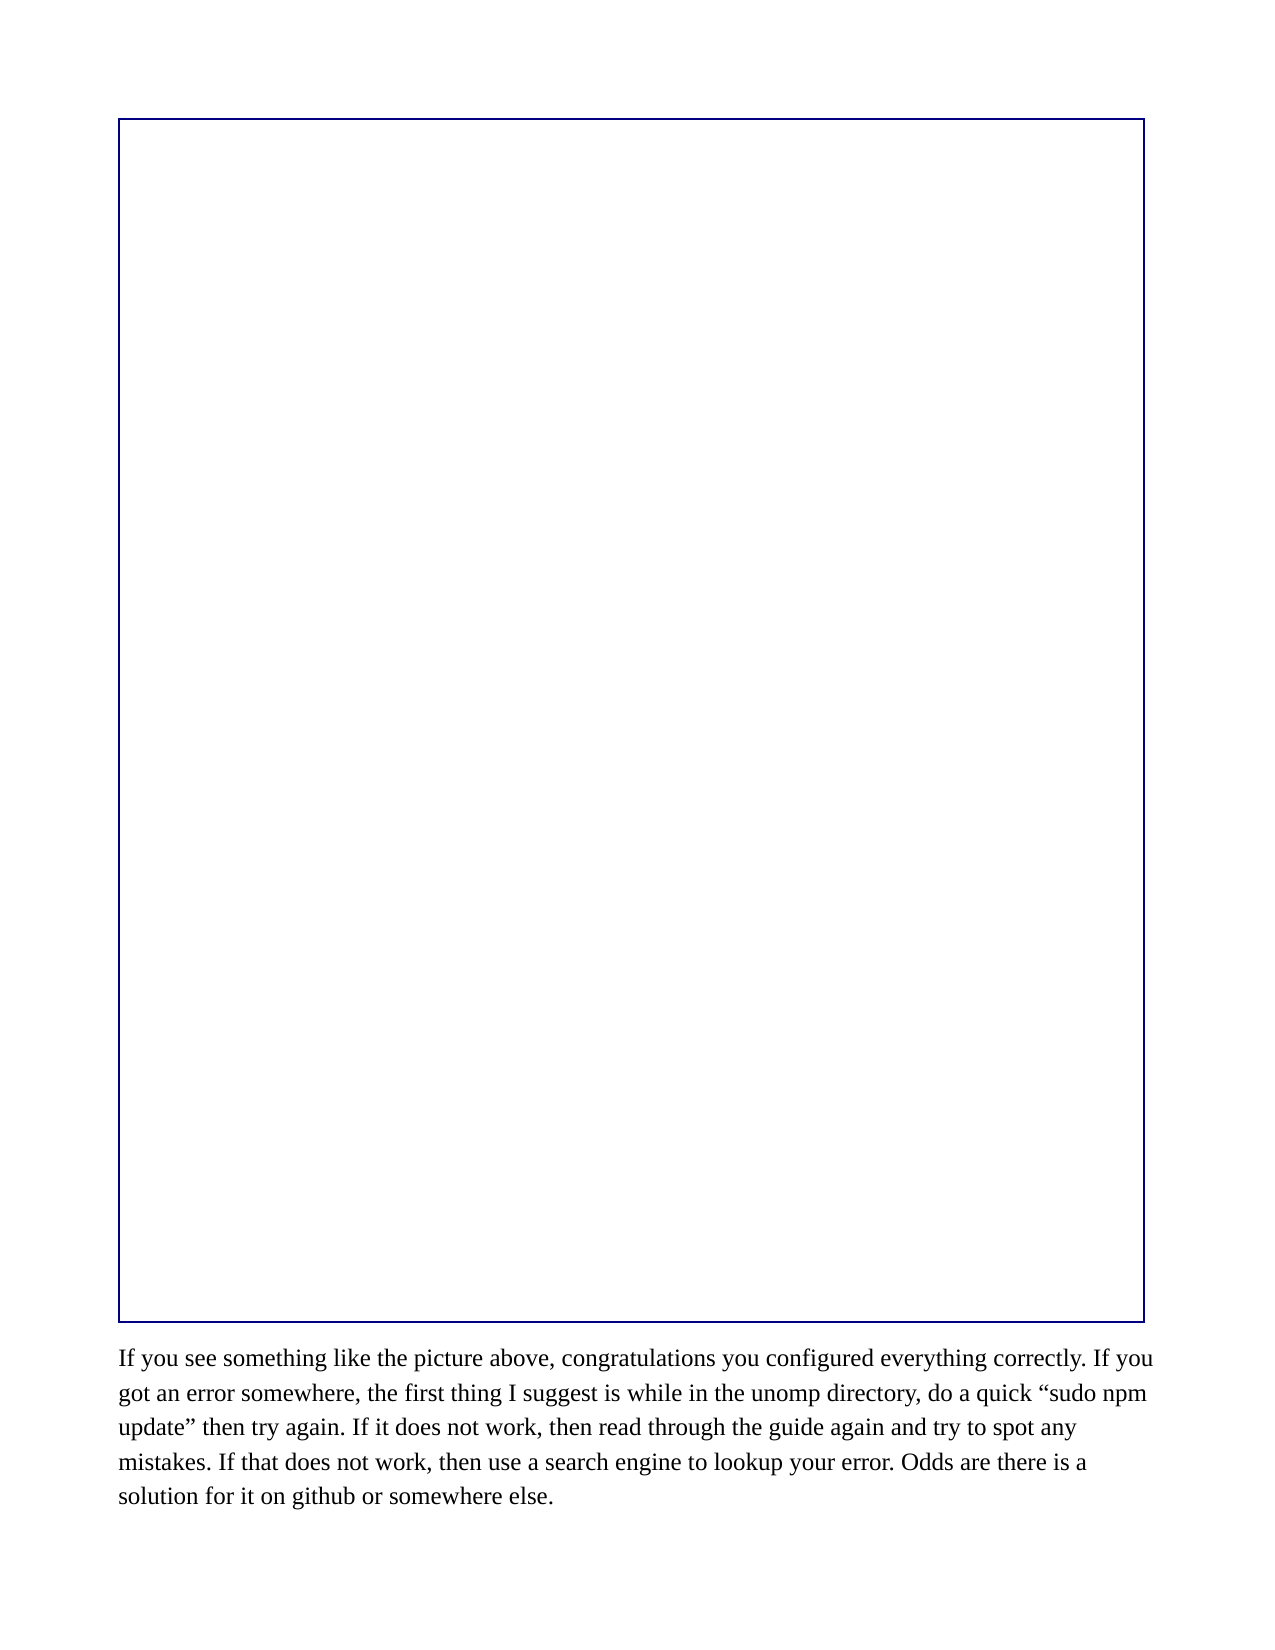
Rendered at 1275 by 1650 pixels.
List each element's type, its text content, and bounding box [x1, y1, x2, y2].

text If you see something like the picture above, congratulations you configured everything correctly. If you got an error somewhere, the first thing I suggest is while in the unomp directory, do a quick “sudo npm update” then try again. If it does not work, then read through the guide again and try to spot any mistakes. If that does not work, then use a search engine to lookup your error. Odds are there is a solution for it on github or somewhere else. [118, 1343, 1157, 1510]
